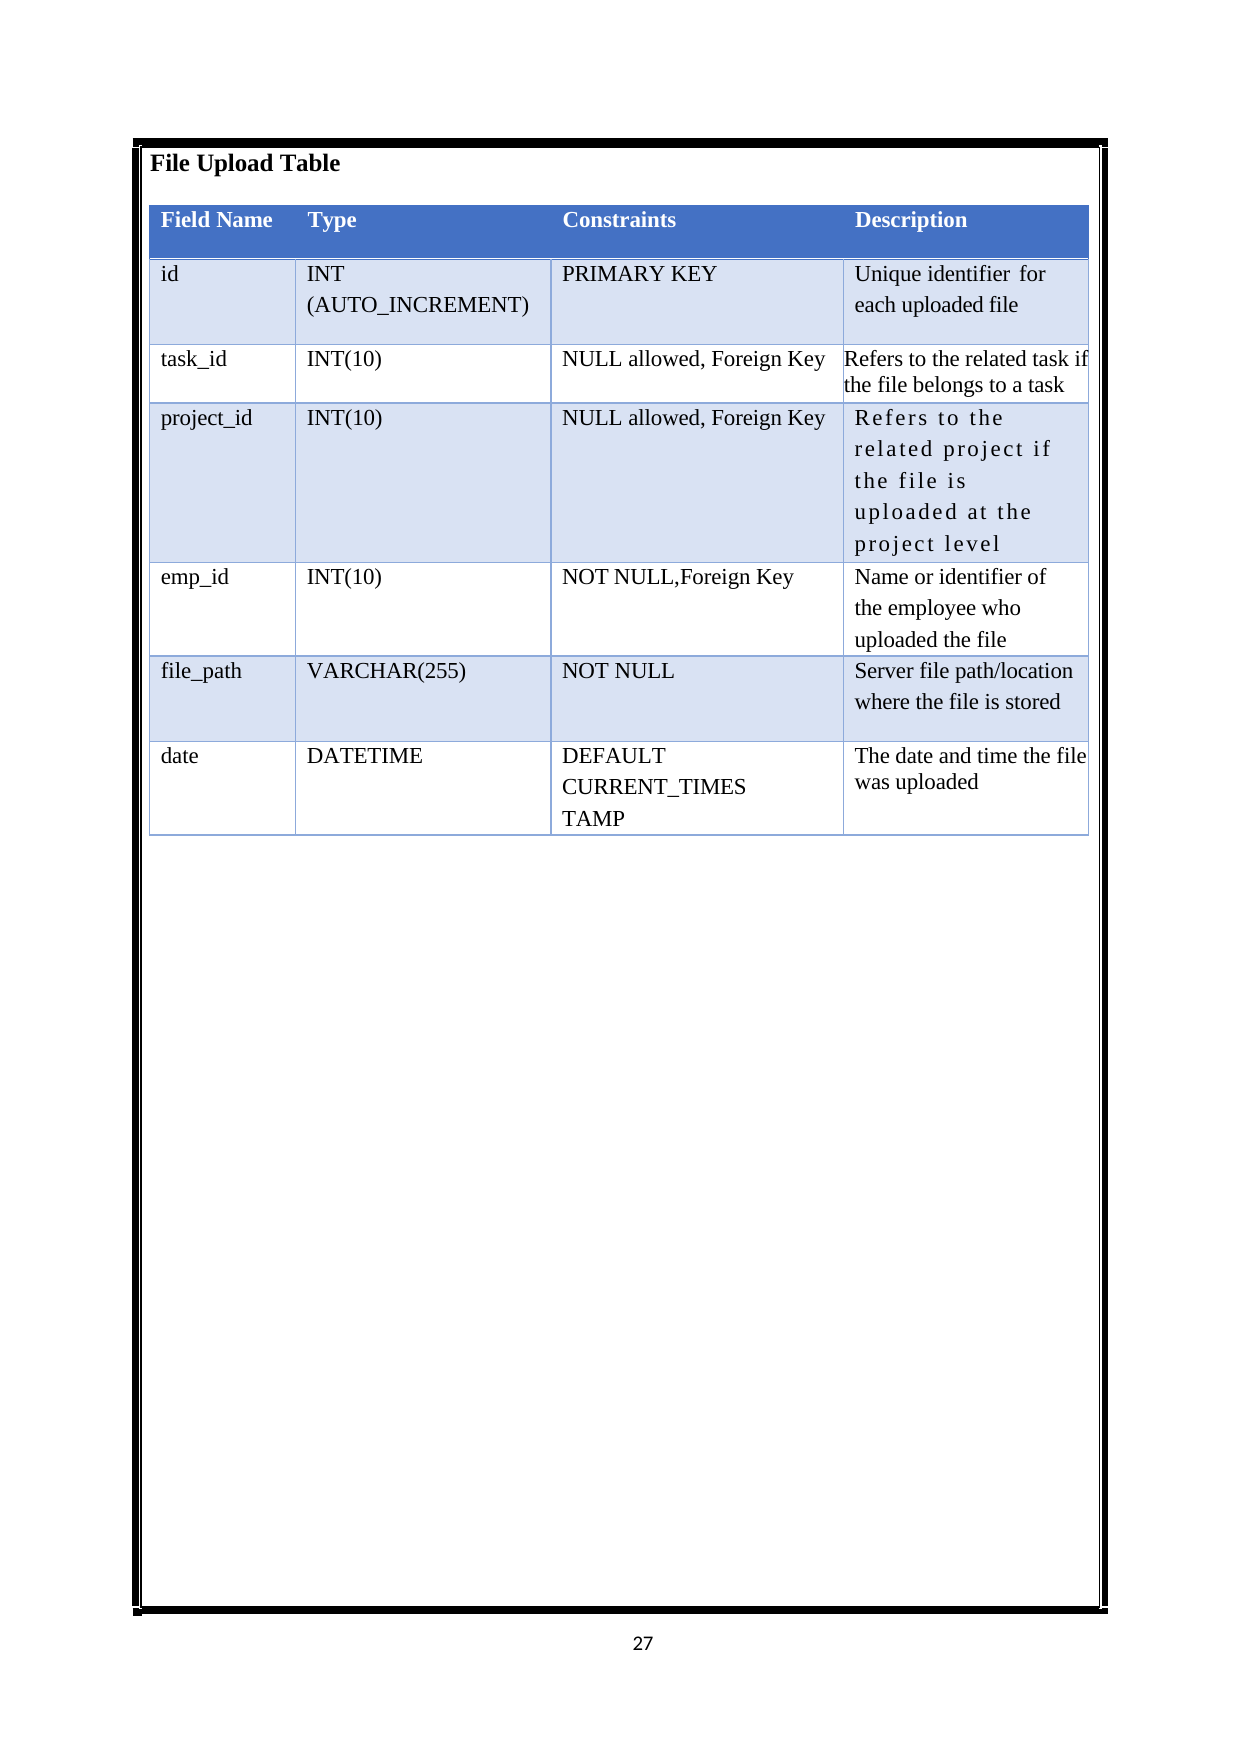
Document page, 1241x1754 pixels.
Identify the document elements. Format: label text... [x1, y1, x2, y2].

table_cell emp_id [150, 563, 295, 655]
table_cell The date and time the file was uploaded [844, 742, 1088, 834]
table_cell PRIMARY KEY [552, 260, 843, 344]
table_cell NOT NULL [552, 657, 843, 741]
table_cell date [150, 742, 295, 834]
table_cell NULL allowed, Foreign Key [552, 404, 843, 562]
table_header Constraints [551, 207, 843, 258]
table_cell project_id [150, 404, 295, 562]
table_header Description [843, 207, 1088, 258]
table_cell INT(10) [296, 345, 550, 402]
table_header Type [295, 207, 551, 258]
table_cell Refers to the related task if the file belongs to a task [844, 345, 1088, 402]
table_cell task_id [150, 345, 295, 402]
text File Upload Table [150, 148, 1123, 177]
table_cell DEFAULT CURRENT_TIMESTAMP [552, 742, 843, 834]
table_cell INT(10) [296, 404, 550, 562]
table_cell Server file path/location where the file is stored [844, 657, 1088, 741]
table_cell file_path [150, 657, 295, 741]
table_cell Name or identifier of the employee who uploaded the file [844, 563, 1088, 655]
table_cell NULL allowed, Foreign Key [552, 345, 843, 402]
table_cell VARCHAR(255) [296, 657, 550, 741]
table_header Field Name [150, 207, 295, 258]
table_cell DATETIME [296, 742, 550, 834]
table_cell Unique identifier for each uploaded file [844, 260, 1088, 344]
table_cell NOT NULL,Foreign Key [552, 563, 843, 655]
table_cell Refers to the related project if the file is uploaded at the project level [844, 404, 1088, 562]
table_cell INT (AUTO_INCREMENT) [296, 260, 550, 344]
table_cell INT(10) [296, 563, 550, 655]
table_cell id [150, 260, 295, 344]
